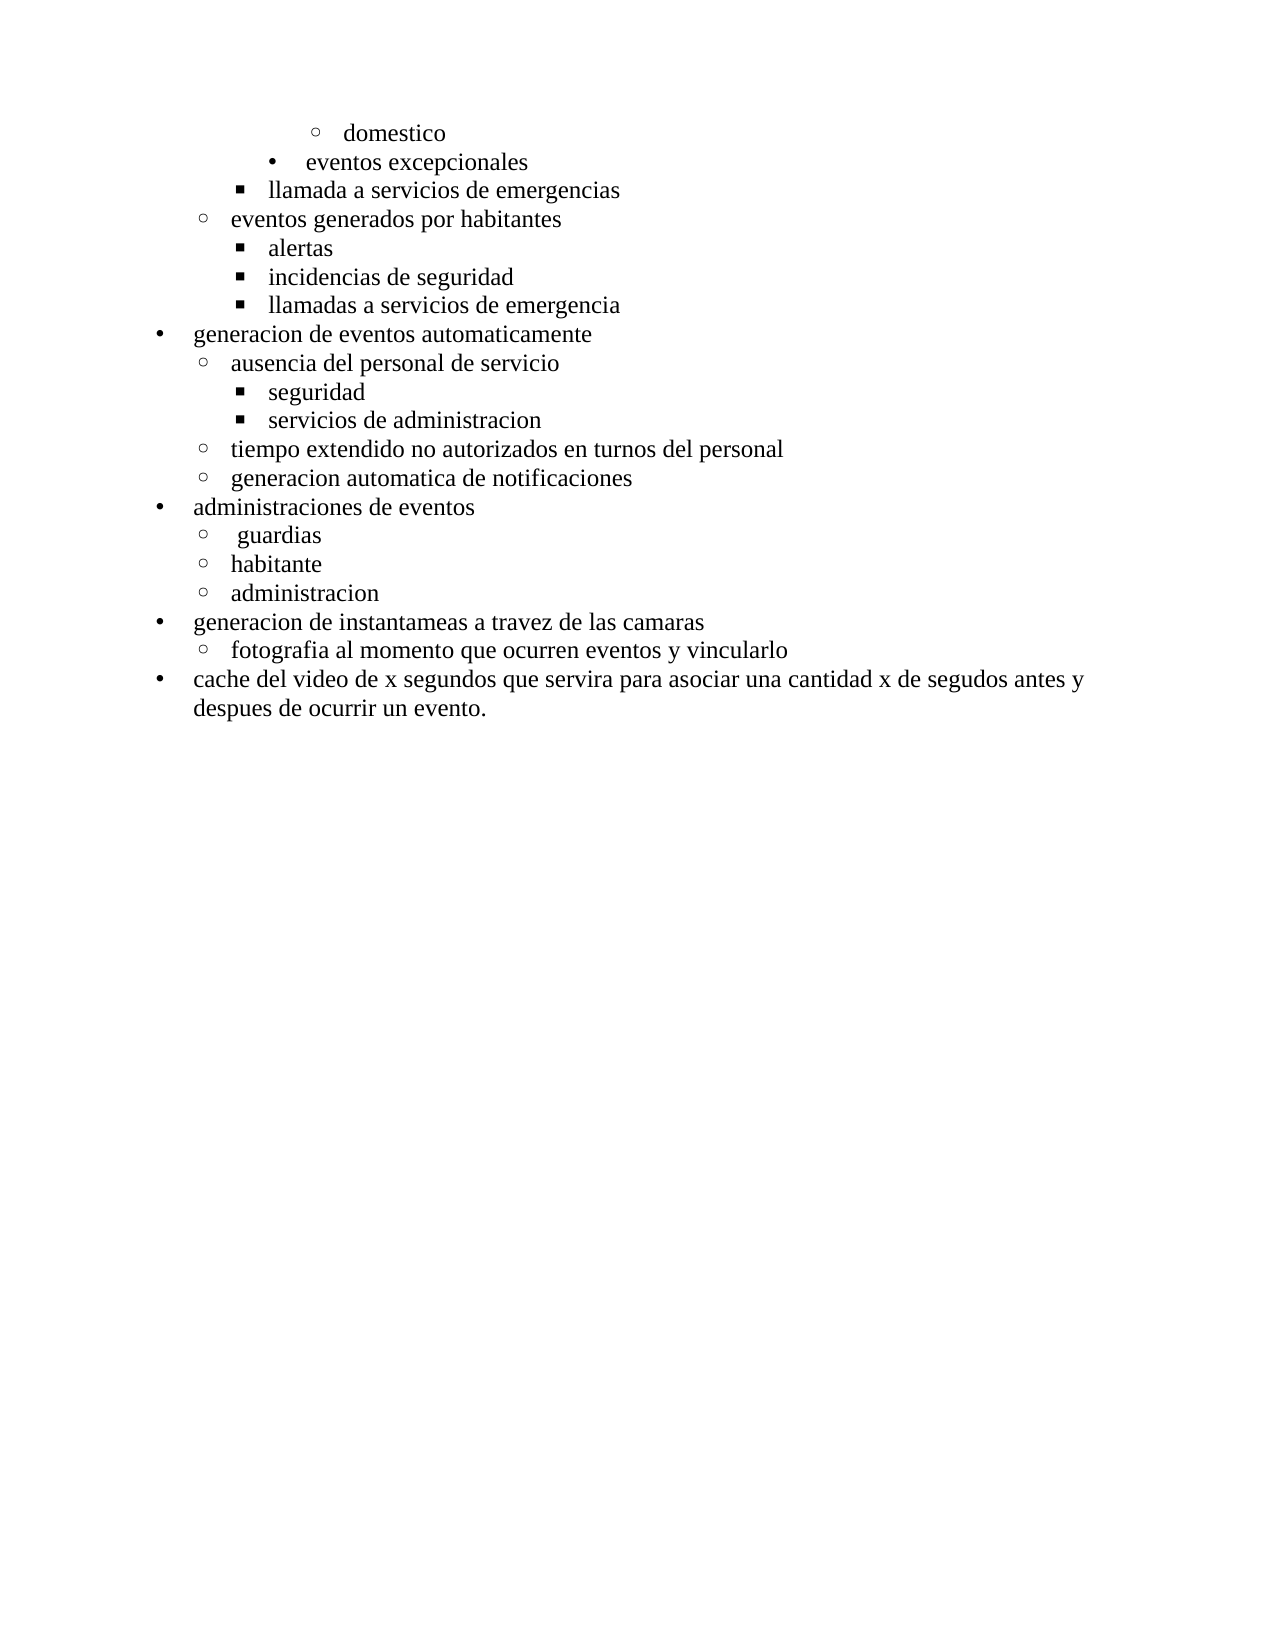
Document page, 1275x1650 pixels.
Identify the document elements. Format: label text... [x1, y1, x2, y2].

list incidencias de seguridad [231, 262, 1157, 291]
list generacion de eventos automaticamente [156, 319, 1157, 348]
list generacion de instantameas a travez de las camaras [156, 607, 1157, 636]
list cache del video de x segundos que servira para asociar una cantidad x de segudos antes y despues de ocurrir un evento. [156, 664, 1157, 722]
list eventos generados por habitantes [193, 204, 1157, 233]
list guardias [193, 521, 1157, 549]
list seguridad [231, 377, 1157, 406]
list llamadas a servicios de emergencia [231, 291, 1157, 319]
list alertas [231, 233, 1157, 262]
list fotografia al momento que ocurren eventos y vincularlo [193, 636, 1157, 664]
list servicios de administracion [231, 406, 1157, 434]
list domestico [306, 118, 1157, 147]
list llamada a servicios de emergencias [231, 176, 1157, 204]
list habitante [193, 549, 1157, 578]
list generacion automatica de notificaciones [193, 463, 1157, 492]
list eventos excepcionales [268, 147, 1157, 176]
list ausencia del personal de servicio [193, 348, 1157, 377]
list tiempo extendido no autorizados en turnos del personal [193, 434, 1157, 463]
list administracion [193, 578, 1157, 607]
list administraciones de eventos [156, 492, 1157, 521]
